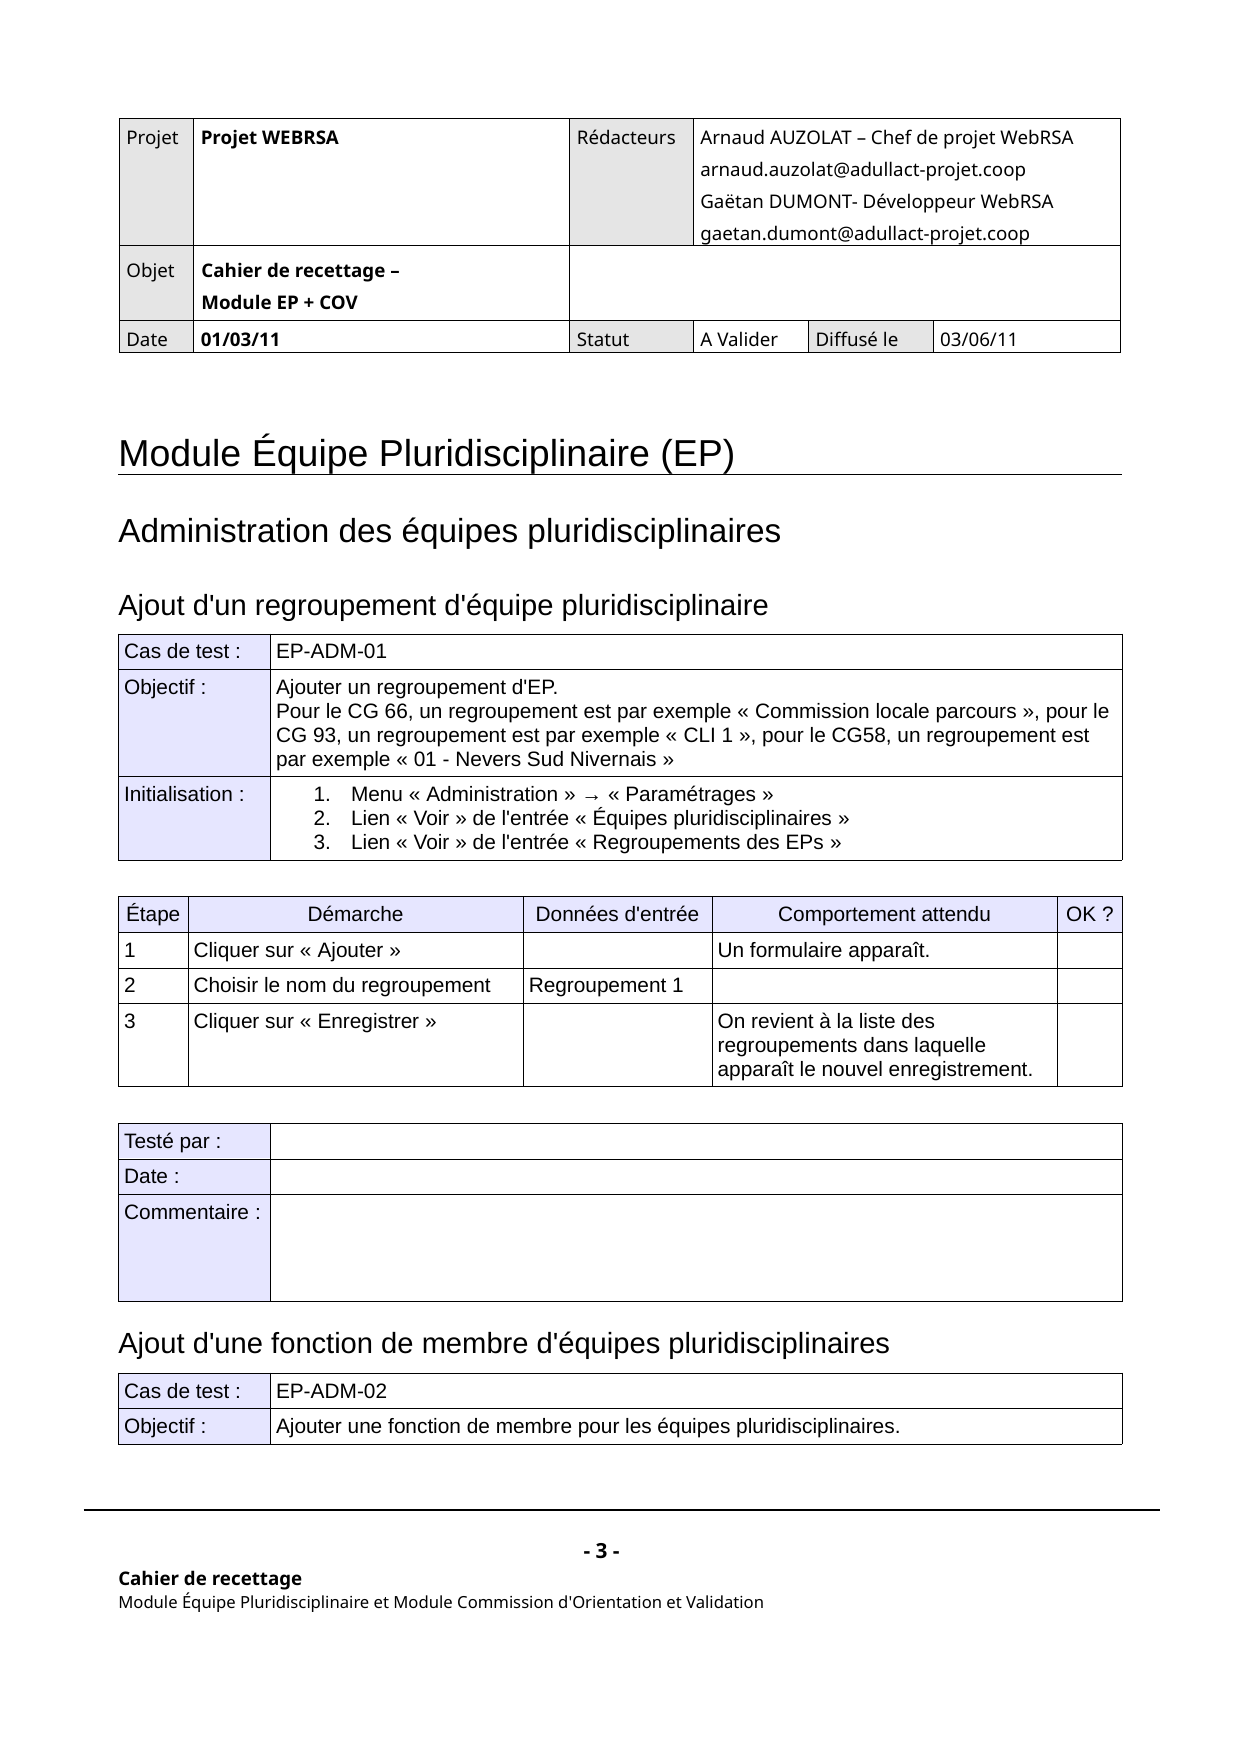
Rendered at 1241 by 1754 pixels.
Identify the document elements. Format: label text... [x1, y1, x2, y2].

table_header EP-ADM-01 [271, 635, 1122, 669]
table_cell 3 [119, 1004, 188, 1086]
table_cell Date : [119, 1160, 270, 1194]
table_cell Ajouter un regroupement d'EP. Pour le CG 66, un regroupement est par exemple « Commission locale parcours », pour le CG 93, un regroupement est par exemple « CLI 1 », pour le CG58, un regroupement est par exemple « 01 - Nevers Sud Nivernais » [271, 670, 1122, 776]
table_cell Objectif : [119, 1409, 270, 1444]
table_cell [524, 933, 712, 967]
table_cell Ajouter une fonction de membre pour les équipes pluridisciplinaires. [271, 1409, 1122, 1444]
table_cell Regroupement 1 [524, 969, 712, 1003]
table_cell [271, 1160, 1122, 1194]
table_cell Initialisation : [119, 777, 270, 860]
table_header [271, 1124, 1122, 1158]
table_cell [1058, 969, 1122, 1003]
subtitle Administration des équipes pluridisciplinaires [118, 512, 1122, 550]
table_cell Commentaire : [119, 1195, 270, 1301]
table_cell 2 [119, 969, 188, 1003]
table_header OK ? [1058, 897, 1122, 932]
table_cell 1 [119, 933, 188, 967]
table_cell On revient à la liste des regroupements dans laquelle apparaît le nouvel enregistrement. [713, 1004, 1057, 1086]
table_header Testé par : [119, 1124, 270, 1158]
table_cell Un formulaire apparaît. [713, 933, 1057, 967]
table_header Cas de test : [119, 635, 270, 669]
table_header Cas de test : [119, 1374, 270, 1408]
table_cell [1058, 1004, 1122, 1086]
table_cell [524, 1004, 712, 1086]
table_cell [271, 1195, 1122, 1301]
table_cell [1058, 933, 1122, 967]
subtitle Ajout d'un regroupement d'équipe pluridisciplinaire [118, 587, 1122, 621]
table_cell Choisir le nom du regroupement [189, 969, 523, 1003]
subtitle Ajout d'une fonction de membre d'équipes pluridisciplinaires [118, 1327, 1122, 1360]
table_cell Cliquer sur « Ajouter » [189, 933, 523, 967]
table_header Étape [119, 897, 188, 932]
table_cell Objectif : [119, 670, 270, 776]
table_header Comportement attendu [713, 897, 1057, 932]
subtitle Module Équipe Pluridisciplinaire (EP) [118, 431, 1122, 474]
table_cell [713, 969, 1057, 1003]
table_cell Cliquer sur « Enregistrer » [189, 1004, 523, 1086]
table_header Données d'entrée [524, 897, 712, 932]
table_cell Menu « Administration » → « Paramétrages » Lien « Voir » de l'entrée « Équipes pluridisciplinaires » Lien « Voir » de l'entrée « Regroupements des EPs » [271, 777, 1122, 860]
table_header EP-ADM-02 [271, 1374, 1122, 1408]
table_header Démarche [189, 897, 523, 932]
